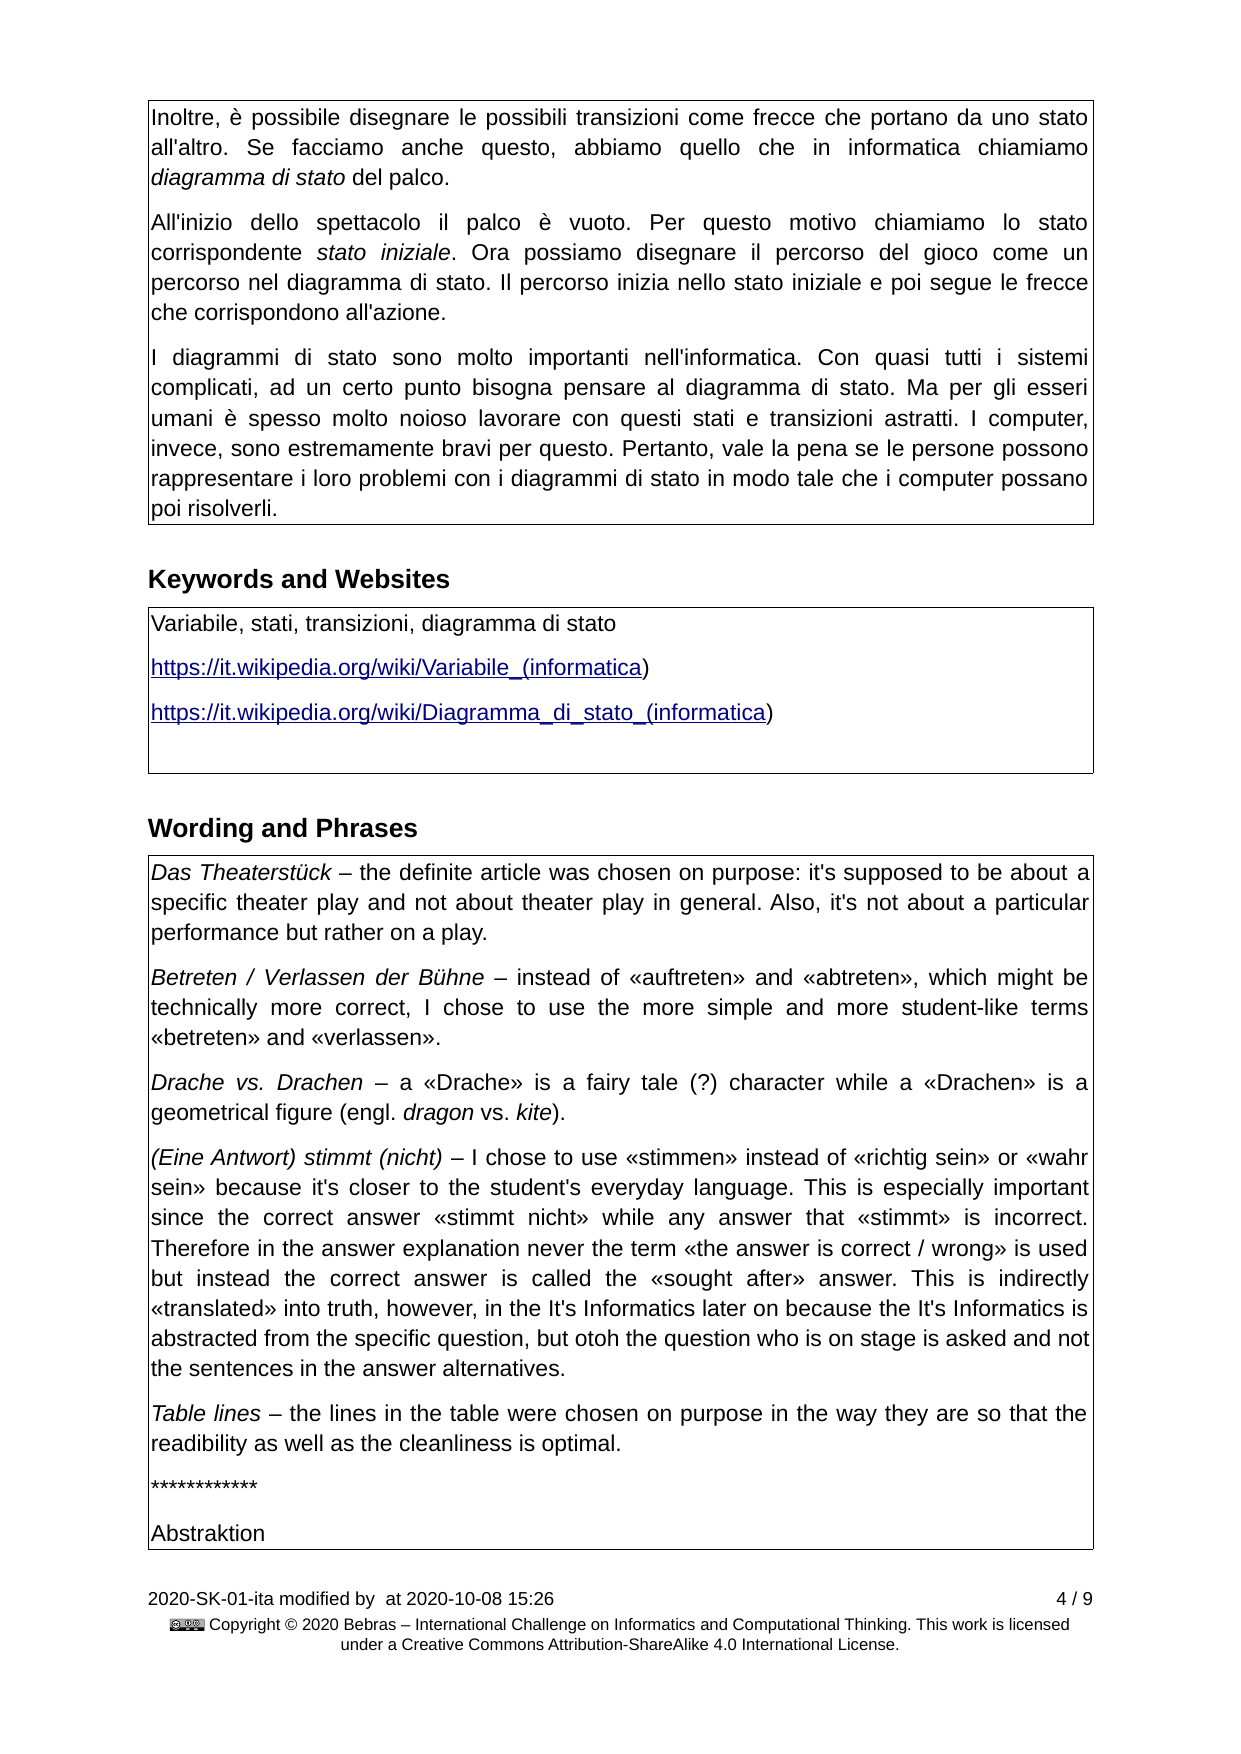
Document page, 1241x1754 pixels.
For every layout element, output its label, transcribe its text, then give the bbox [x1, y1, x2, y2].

subtitle Keywords and Websites [148, 564, 1093, 594]
text Das Theaterstück – the definite article was chosen on purpose: it's supposed to be about a specific theater play and not about theater play in general. Also, it's not about a particular performance but rather on a play. [149, 856, 1093, 945]
text All'inizio dello spettacolo il palco è vuoto. Per questo motivo chiamiamo lo stato corrispondente stato iniziale. Ora possiamo disegnare il percorso del gioco come un percorso nel diagramma di stato. Il percorso inizia nello stato iniziale e poi segue le frecce che corrispondono all'azione. [149, 206, 1093, 326]
text Abstraktion [149, 1517, 1093, 1549]
text Betreten / Verlassen der Bühne – instead of «auftreten» and «abtreten», which might be technically more correct, I chose to use the more simple and more student-like terms «betreten» and «verlassen». [149, 961, 1093, 1050]
text I diagrammi di stato sono molto importanti nell'informatica. Con quasi tutti i sistemi complicati, ad un certo punto bisogna pensare al diagramma di stato. Ma per gli esseri umani è spesso molto noioso lavorare con questi stati e transizioni astratti. I computer, invece, sono estremamente bravi per questo. Pertanto, vale la pena se le persone possono rappresentare i loro problemi con i diagrammi di stato in modo tale che i computer possano poi risolverli. [149, 341, 1093, 524]
text Drache vs. Drachen – a «Drache» is a fairy tale (?) character while a «Drachen» is a geometrical figure (engl. dragon vs. kite). [149, 1066, 1093, 1125]
text https://it.wikipedia.org/wiki/Diagramma_di_stato_(informatica) [149, 696, 1093, 726]
subtitle Wording and Phrases [148, 813, 1093, 843]
text Inoltre, è possibile disegnare le possibili transizioni come frecce che portano da uno stato all'altro. Se facciamo anche questo, abbiamo quello che in informatica chiamiamo diagramma di stato del palco. [149, 101, 1093, 190]
text ************ [149, 1472, 1093, 1501]
text Table lines – the lines in the table were chosen on purpose in the way they are so that the readibility as well as the cleanliness is optimal. [149, 1397, 1093, 1457]
text https://it.wikipedia.org/wiki/Variabile_(informatica) [149, 651, 1093, 681]
text Variabile, stati, transizioni, diagramma di stato [149, 608, 1093, 636]
text (Eine Antwort) stimmt (nicht) – I chose to use «stimmen» instead of «richtig sein» or «wahr sein» because it's closer to the student's everyday language. This is especially important since the correct answer «stimmt nicht» while any answer that «stimmt» is incorrect. Therefore in the answer explanation never the term «the answer is correct / wrong» is used but instead the correct answer is called the «sought after» answer. This is indirectly «translated» into truth, however, in the It's Informatics later on because the It's Informatics is abstracted from the specific question, but otoh the question who is on stage is asked and not the sentences in the answer alternatives. [149, 1141, 1093, 1382]
